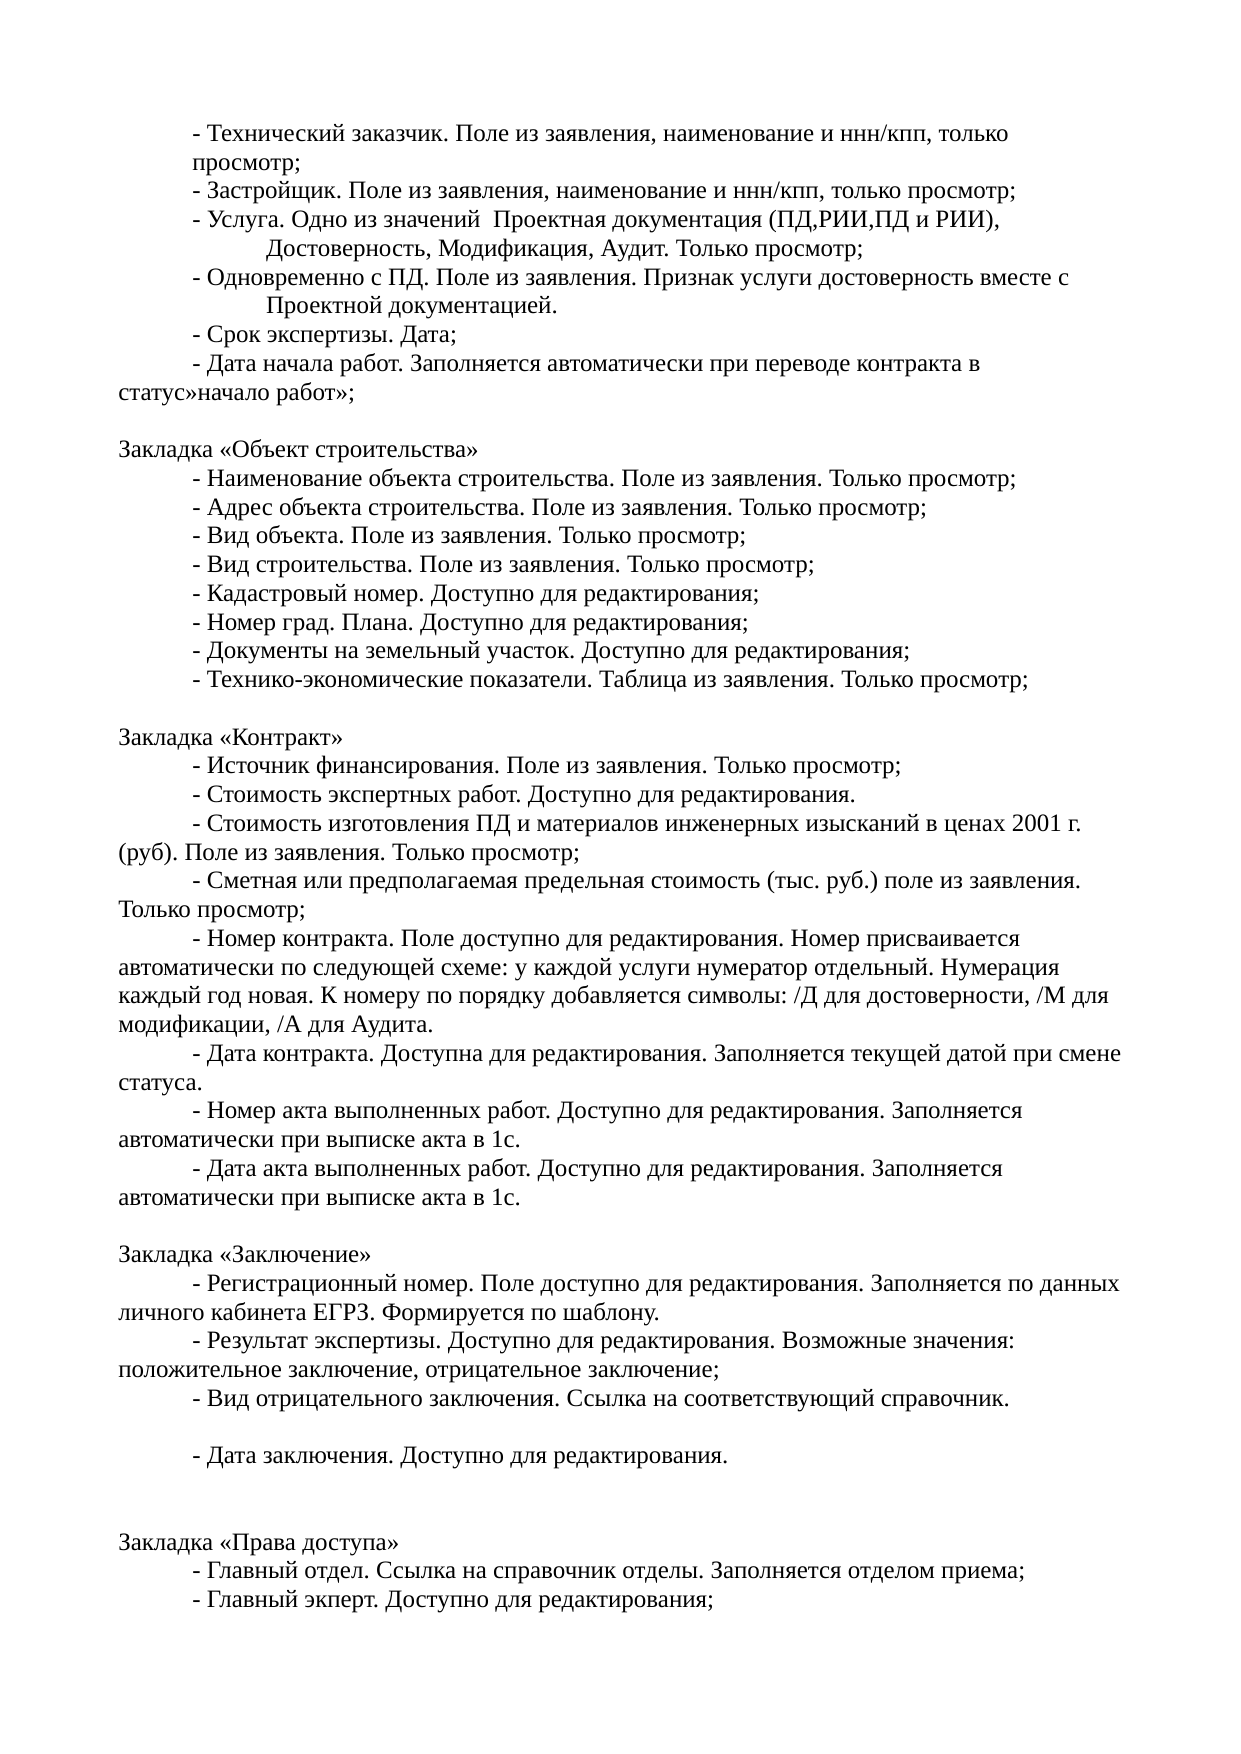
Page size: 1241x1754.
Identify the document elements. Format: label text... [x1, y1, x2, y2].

text - Номер град. Плана. Доступно для редактирования; [118, 607, 1122, 636]
text - Стоимость изготовления ПД и материалов инженерных изысканий в ценах 2001 г. (руб). Поле из заявления. Только просмотр; [118, 808, 1122, 866]
text - Номер акта выполненных работ. Доступно для редактирования. Заполняется автоматически при выписке акта в 1с. [118, 1096, 1122, 1153]
text - Кадастровый номер. Доступно для редактирования; [118, 578, 1122, 607]
text - Адрес объекта строительства. Поле из заявления. Только просмотр; [118, 492, 1122, 521]
text - Вид отрицательного заключения. Ссылка на соответствующий справочник. [118, 1383, 1122, 1412]
text - Срок экспертизы. Дата; [118, 319, 1122, 348]
text Закладка «Права доступа» [118, 1527, 1122, 1556]
text - Главный экперт. Доступно для редактирования; [118, 1584, 1122, 1613]
text - Стоимость экспертных работ. Доступно для редактирования. [118, 779, 1122, 808]
text - Дата заключения. Доступно для редактирования. [118, 1441, 1122, 1469]
text Закладка «Контракт» [118, 722, 1122, 751]
text - Дата контракта. Доступна для редактирования. Заполняется текущей датой при смене статуса. [118, 1038, 1122, 1096]
text - Источник финансирования. Поле из заявления. Только просмотр; [118, 751, 1122, 779]
text - Дата акта выполненных работ. Доступно для редактирования. Заполняется автоматически при выписке акта в 1с. [118, 1153, 1122, 1211]
text - Регистрационный номер. Поле доступно для редактирования. Заполняется по данных личного кабинета ЕГРЗ. Формируется по шаблону. [118, 1268, 1122, 1326]
text - Результат экспертизы. Доступно для редактирования. Возможные значения: положительное заключение, отрицательное заключение; [118, 1326, 1122, 1383]
text Закладка «Объект строительства» [118, 434, 1122, 463]
text - Технический заказчик. Поле из заявления, наименование и ннн/кпп, только просмотр; [118, 118, 1122, 176]
text - Главный отдел. Ссылка на справочник отделы. Заполняется отделом приема; [118, 1556, 1122, 1584]
text - Вид строительства. Поле из заявления. Только просмотр; [118, 549, 1122, 578]
text Закладка «Заключение» [118, 1239, 1122, 1268]
text - Номер контракта. Поле доступно для редактирования. Номер присваивается автоматически по следующей схеме: у каждой услуги нумератор отдельный. Нумерация каждый год новая. К номеру по порядку добавляется символы: /Д для достоверности, /М для модификации, /А для Аудита. [118, 923, 1122, 1038]
text - Одновременно с ПД. Поле из заявления. Признак услуги достоверность вместе с Проектной документацией. [118, 262, 1122, 319]
text - Услуга. Одно из значений Проектная документация (ПД,РИИ,ПД и РИИ), Достоверность, Модификация, Аудит. Только просмотр; [118, 204, 1122, 262]
text - Документы на земельный участок. Доступно для редактирования; [118, 636, 1122, 664]
text - Сметная или предполагаемая предельная стоимость (тыс. руб.) поле из заявления. Только просмотр; [118, 866, 1122, 923]
text - Технико-экономические показатели. Таблица из заявления. Только просмотр; [118, 664, 1122, 693]
text - Застройщик. Поле из заявления, наименование и ннн/кпп, только просмотр; [118, 176, 1122, 204]
text - Вид объекта. Поле из заявления. Только просмотр; [118, 521, 1122, 549]
text - Дата начала работ. Заполняется автоматически при переводе контракта в статус»начало работ»; [118, 348, 1122, 406]
text - Наименование объекта строительства. Поле из заявления. Только просмотр; [118, 463, 1122, 492]
